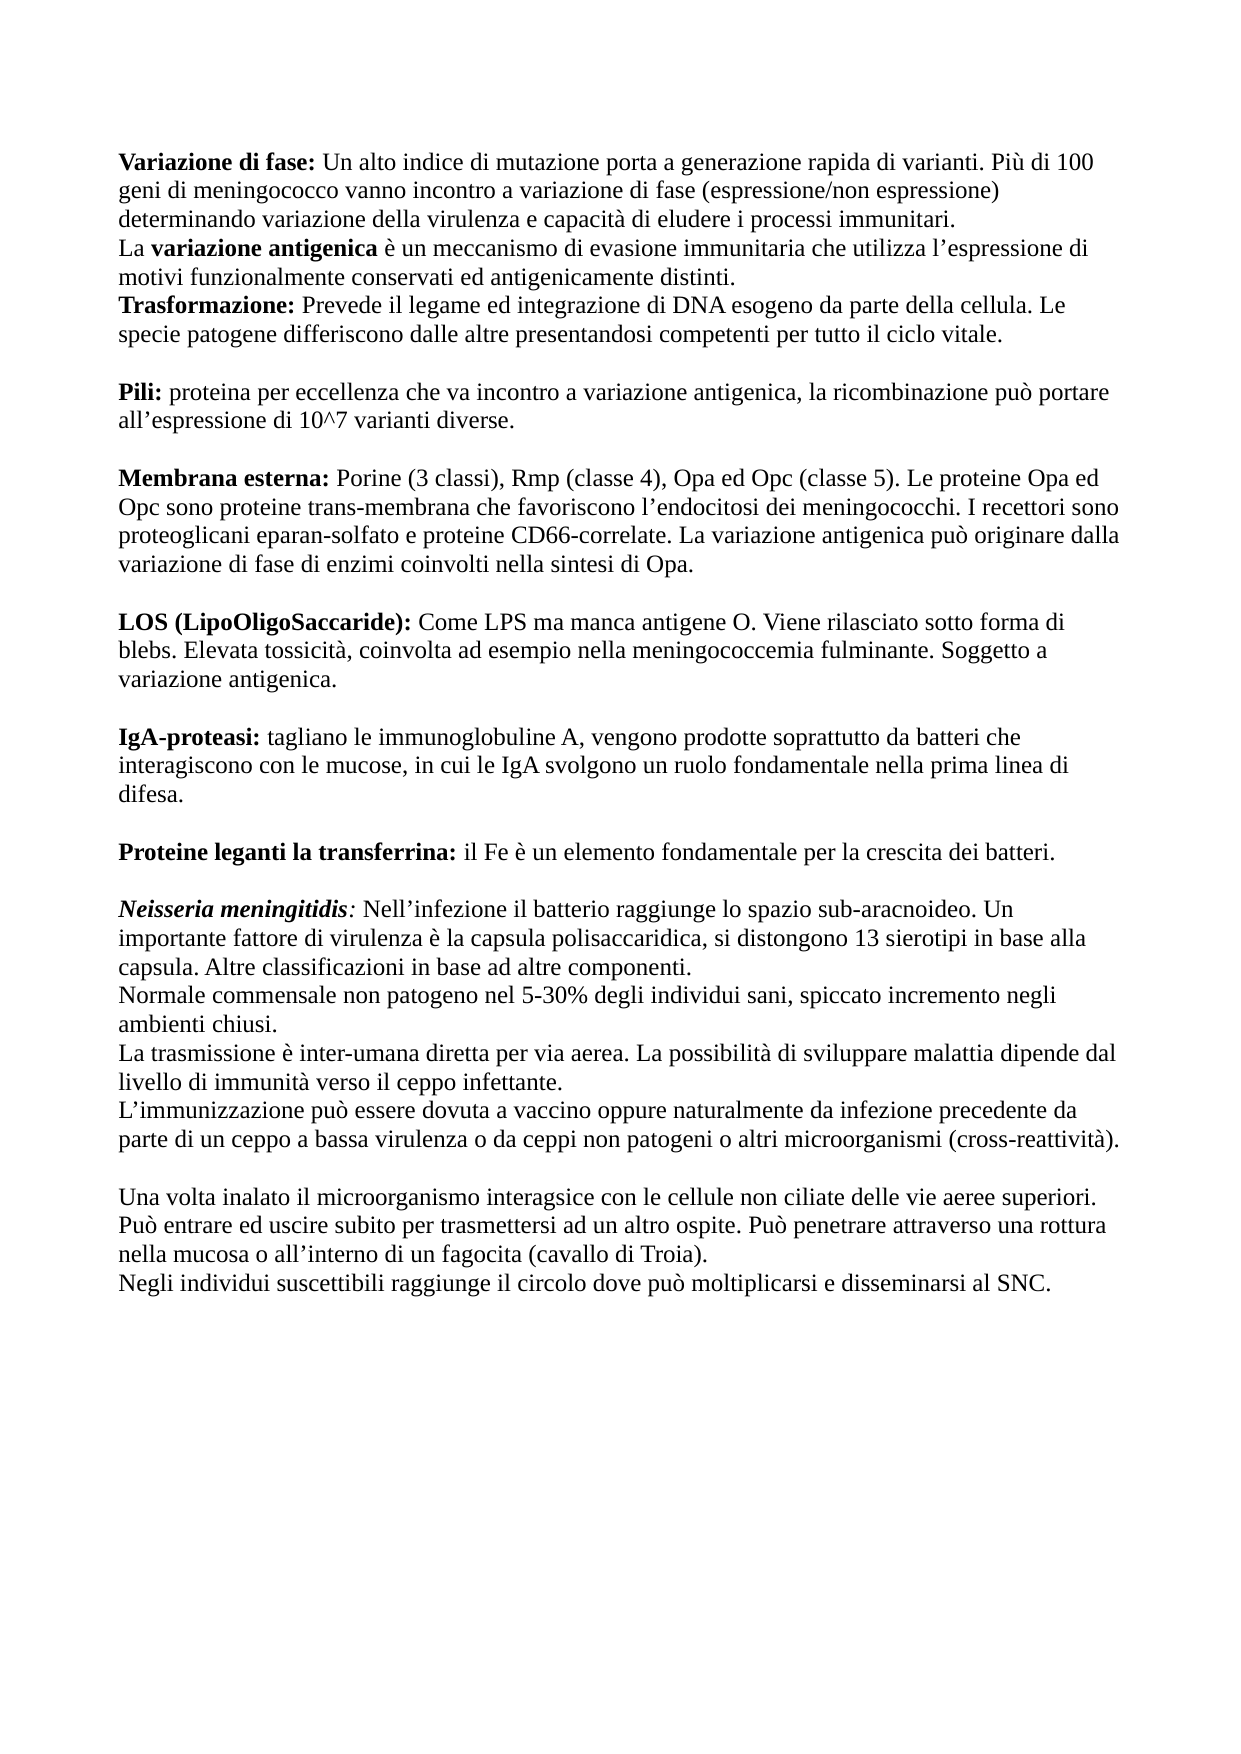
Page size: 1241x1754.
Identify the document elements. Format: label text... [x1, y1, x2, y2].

text Proteine leganti la transferrina: il Fe è un elemento fondamentale per la crescita dei batteri. [118, 837, 1122, 866]
text Una volta inalato il microorganismo interagsice con le cellule non ciliate delle vie aeree superiori. Può entrare ed uscire subito per trasmettersi ad un altro ospite. Può penetrare attraverso una rottura nella mucosa o all’interno di un fagocita (cavallo di Troia). [118, 1182, 1122, 1268]
text L’immunizzazione può essere dovuta a vaccino oppure naturalmente da infezione precedente da parte di un ceppo a bassa virulenza o da ceppi non patogeni o altri microorganismi (cross-reattività). [118, 1096, 1122, 1153]
text Neisseria meningitidis: Nell’infezione il batterio raggiunge lo spazio sub-aracnoideo. Un importante fattore di virulenza è la capsula polisaccaridica, si distongono 13 sierotipi in base alla capsula. Altre classificazioni in base ad altre componenti. [118, 894, 1122, 981]
text Normale commensale non patogeno nel 5-30% degli individui sani, spiccato incremento negli ambienti chiusi. [118, 981, 1122, 1038]
text Variazione di fase: Un alto indice di mutazione porta a generazione rapida di varianti. Più di 100 geni di meningococco vanno incontro a variazione di fase (espressione/non espressione) determinando variazione della virulenza e capacità di eludere i processi immunitari. [118, 147, 1122, 233]
text La variazione antigenica è un meccanismo di evasione immunitaria che utilizza l’espressione di motivi funzionalmente conservati ed antigenicamente distinti. [118, 233, 1122, 291]
text IgA-proteasi: tagliano le immunoglobuline A, vengono prodotte soprattutto da batteri che interagiscono con le mucose, in cui le IgA svolgono un ruolo fondamentale nella prima linea di difesa. [118, 722, 1122, 808]
text Trasformazione: Prevede il legame ed integrazione di DNA esogeno da parte della cellula. Le specie patogene differiscono dalle altre presentandosi competenti per tutto il ciclo vitale. [118, 291, 1122, 348]
text Pili: proteina per eccellenza che va incontro a variazione antigenica, la ricombinazione può portare all’espressione di 10^7 varianti diverse. [118, 377, 1122, 434]
text La trasmissione è inter-umana diretta per via aerea. La possibilità di sviluppare malattia dipende dal livello di immunità verso il ceppo infettante. [118, 1038, 1122, 1096]
text Membrana esterna: Porine (3 classi), Rmp (classe 4), Opa ed Opc (classe 5). Le proteine Opa ed Opc sono proteine trans-membrana che favoriscono l’endocitosi dei meningococchi. I recettori sono proteoglicani eparan-solfato e proteine CD66-correlate. La variazione antigenica può originare dalla variazione di fase di enzimi coinvolti nella sintesi di Opa. [118, 463, 1122, 578]
text Negli individui suscettibili raggiunge il circolo dove può moltiplicarsi e disseminarsi al SNC. [118, 1268, 1122, 1297]
text LOS (LipoOligoSaccaride): Come LPS ma manca antigene O. Viene rilasciato sotto forma di blebs. Elevata tossicità, coinvolta ad esempio nella meningococcemia fulminante. Soggetto a variazione antigenica. [118, 607, 1122, 693]
